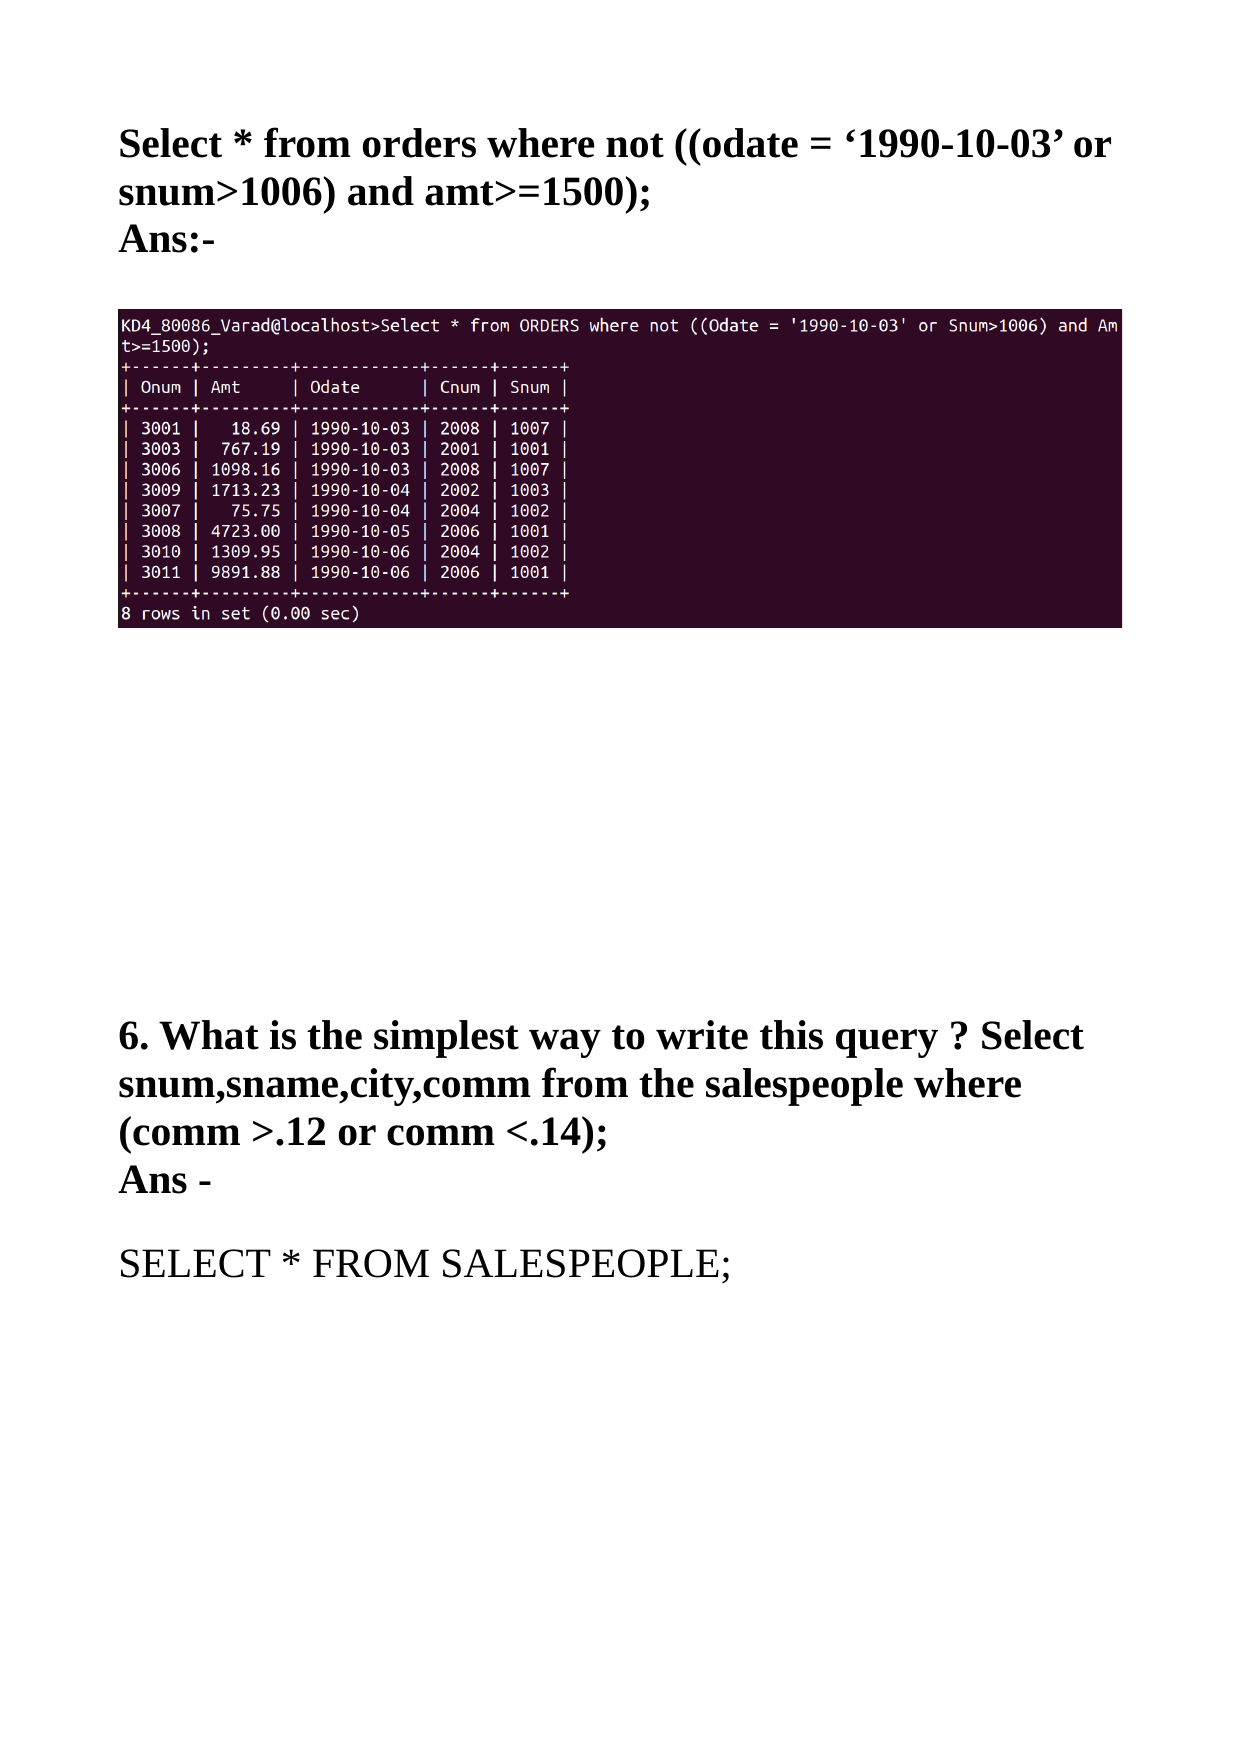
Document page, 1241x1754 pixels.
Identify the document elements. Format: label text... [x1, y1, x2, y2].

text Select * from orders where not ((odate = ‘1990-10-03’ or snum>1006) and amt>=1500); [118, 118, 1122, 214]
text 6. What is the simplest way to write this query ? Select snum,sname,city,comm from the salespeople where (comm >.12 or comm <.14); [118, 1011, 1122, 1154]
text Ans - SELECT * FROM SALESPEOPLE; [118, 1154, 1122, 1286]
picture [118, 309, 1123, 628]
text Ans:- [118, 214, 1122, 262]
